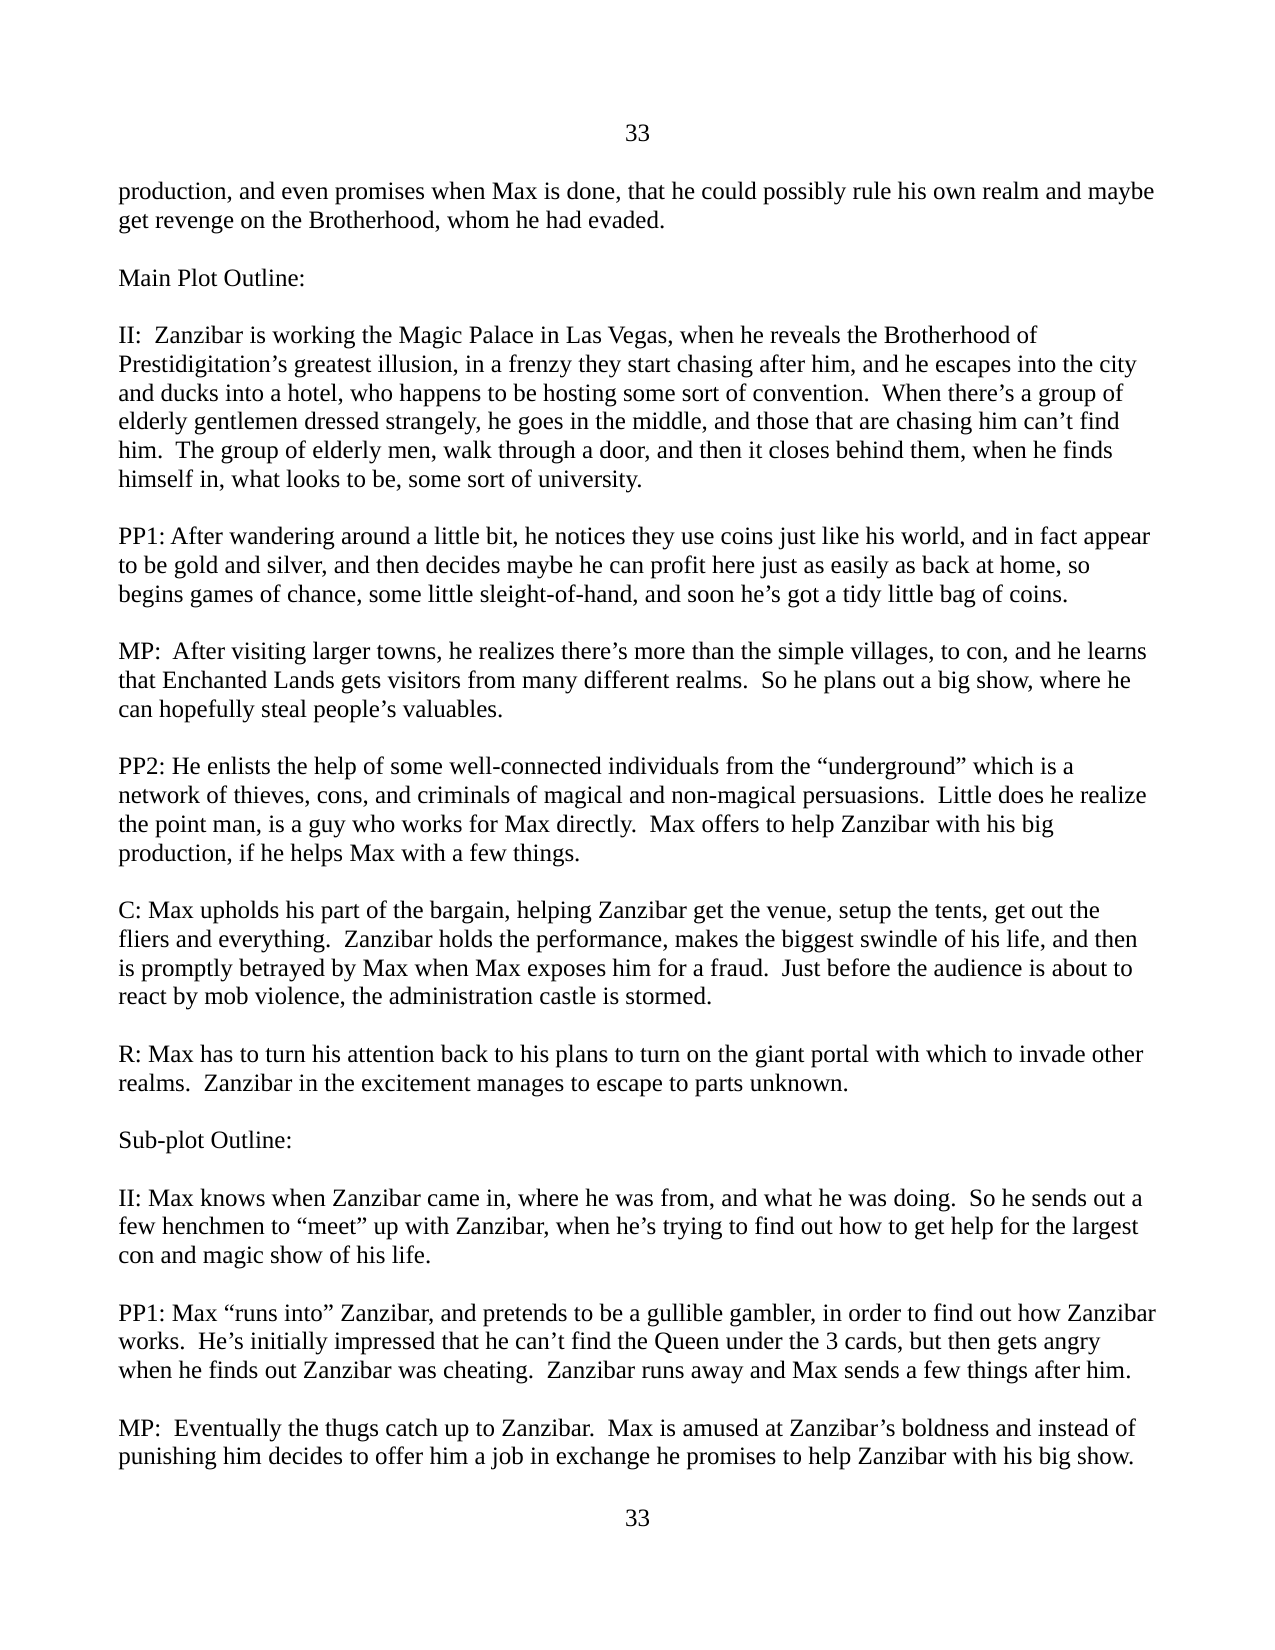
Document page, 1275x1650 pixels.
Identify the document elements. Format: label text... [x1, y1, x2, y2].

text Sub-plot Outline: [118, 1125, 1157, 1154]
text MP: Eventually the thugs catch up to Zanzibar. Max is amused at Zanzibar’s boldness and instead of punishing him decides to offer him a job in exchange he promises to help Zanzibar with his big show. [118, 1413, 1157, 1470]
text Main Plot Outline: [118, 263, 1157, 291]
text PP2: He enlists the help of some well-connected individuals from the “underground” which is a network of thieves, cons, and criminals of magical and non-magical persuasions. Little does he realize the point man, is a guy who works for Max directly. Max offers to help Zanzibar with his big production, if he helps Max with a few things. [118, 751, 1157, 866]
text PP1: Max “runs into” Zanzibar, and pretends to be a gullible gambler, in order to find out how Zanzibar works. He’s initially impressed that he can’t find the Queen under the 3 cards, but then gets angry when he finds out Zanzibar was cheating. Zanzibar runs away and Max sends a few things after him. [118, 1298, 1157, 1384]
text II: Max knows when Zanzibar came in, where he was from, and what he was doing. So he sends out a few henchmen to “meet” up with Zanzibar, when he’s trying to find out how to get help for the largest con and magic show of his life. [118, 1183, 1157, 1269]
text MP: After visiting larger towns, he realizes there’s more than the simple villages, to con, and he learns that Enchanted Lands gets visitors from many different realms. So he plans out a big show, where he can hopefully steal people’s valuables. [118, 636, 1157, 723]
text II: Zanzibar is working the Magic Palace in Las Vegas, when he reveals the Brotherhood of Prestidigitation’s greatest illusion, in a frenzy they start chasing after him, and he escapes into the city and ducks into a hotel, who happens to be hosting some sort of convention. When there’s a group of elderly gentlemen dressed strangely, he goes in the middle, and those that are chasing him can’t find him. The group of elderly men, walk through a door, and then it closes behind them, when he finds himself in, what looks to be, some sort of university. [118, 320, 1157, 493]
text PP1: After wandering around a little bit, he notices they use coins just like his world, and in fact appear to be gold and silver, and then decides maybe he can profit here just as easily as back at home, so begins games of chance, some little sleight-of-hand, and soon he’s got a tidy little bag of coins. [118, 521, 1157, 608]
text production, and even promises when Max is done, that he could possibly rule his own realm and maybe get revenge on the Brotherhood, whom he had evaded. [118, 176, 1157, 234]
text C: Max upholds his part of the bargain, helping Zanzibar get the venue, setup the tents, get out the fliers and everything. Zanzibar holds the performance, makes the biggest swindle of his life, and then is promptly betrayed by Max when Max exposes him for a fraud. Just before the audience is about to react by mob violence, the administration castle is stormed. [118, 895, 1157, 1010]
text R: Max has to turn his attention back to his plans to turn on the giant portal with which to invade other realms. Zanzibar in the excitement manages to escape to parts unknown. [118, 1039, 1157, 1096]
